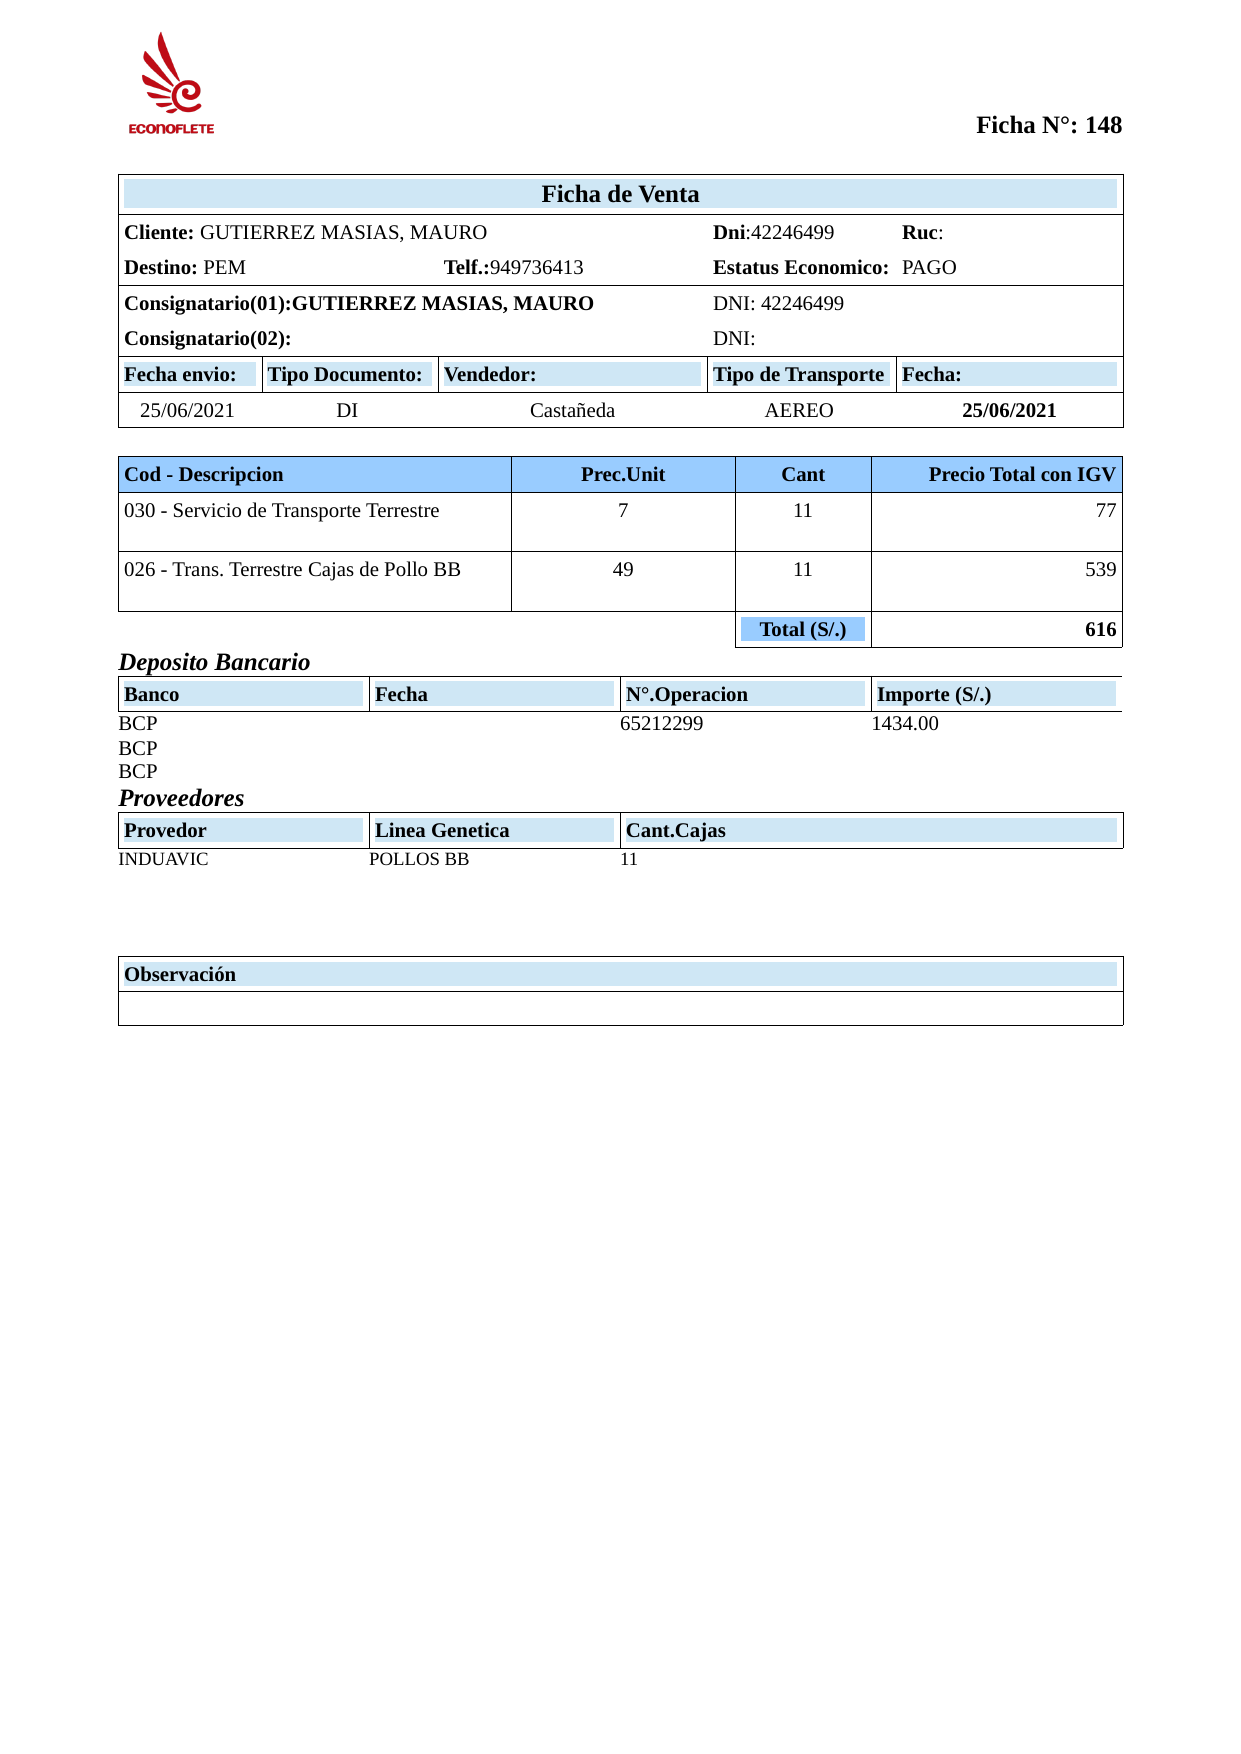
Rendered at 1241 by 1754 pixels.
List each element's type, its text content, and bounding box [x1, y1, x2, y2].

table_cell [620, 735, 871, 759]
table_cell DNI: 42246499 [707, 286, 1123, 321]
table_cell [118, 612, 511, 647]
table_header Precio Total con IGV [872, 457, 1122, 492]
table_cell [871, 735, 1122, 759]
table_cell BCP [118, 760, 369, 783]
table_cell 65212299 [620, 712, 871, 735]
table_cell [369, 735, 620, 759]
table_cell [871, 760, 1122, 783]
table_cell [369, 712, 620, 735]
table_cell [118, 913, 369, 934]
picture [118, 31, 225, 134]
table_header Fecha [370, 677, 620, 711]
table_header Provedor [119, 813, 369, 848]
table_header Banco [119, 677, 369, 711]
table_cell [620, 891, 1123, 913]
table_header Cant.Cajas [621, 813, 1123, 848]
table_cell Tipo de Transporte [708, 357, 896, 392]
table_cell 7 [512, 493, 735, 551]
table_cell [119, 992, 1123, 1024]
table_cell 77 [872, 493, 1122, 551]
table_cell Consignatario(01):GUTIERREZ MASIAS, MAURO [119, 286, 707, 321]
table_cell DNI: [707, 321, 1123, 356]
table_cell 25/06/2021 [896, 393, 1123, 427]
table_cell [369, 913, 620, 934]
table_cell INDUAVIC [118, 849, 369, 869]
table_cell 49 [512, 552, 735, 611]
table_cell Estatus Economico: [707, 249, 896, 285]
text Deposito Bancario [118, 647, 1122, 676]
table_header Linea Genetica [370, 813, 620, 848]
table_header Observación [119, 957, 1123, 991]
table_cell Castañeda [438, 393, 707, 427]
table_cell Vendedor: [439, 357, 707, 392]
table_cell 539 [872, 552, 1122, 611]
table_cell Tipo Documento: [263, 357, 438, 392]
table_header Cod - Descripcion [119, 457, 511, 492]
table_cell BCP [118, 712, 369, 735]
table_cell Cliente: GUTIERREZ MASIAS, MAURO [119, 215, 707, 249]
table_header Importe (S/.) [872, 677, 1122, 711]
table_header Prec.Unit [512, 457, 735, 492]
table_header Ficha de Venta [119, 175, 1123, 214]
table_cell [369, 934, 620, 956]
table_header N°.Operacion [621, 677, 871, 711]
table_cell POLLOS BB [369, 849, 620, 869]
table_cell Consignatario(02): [119, 321, 707, 356]
table_cell Fecha envio: [119, 357, 262, 392]
table_header Cant [736, 457, 871, 492]
table_cell 030 - Servicio de Transporte Terrestre [119, 493, 511, 551]
table_cell 11 [736, 552, 871, 611]
table_cell [511, 612, 735, 647]
table_cell 25/06/2021 [119, 393, 262, 427]
table_cell 11 [620, 849, 1123, 869]
table_cell DI [262, 393, 438, 427]
table_cell [118, 870, 369, 891]
table_cell Fecha: [897, 357, 1123, 392]
table_cell [369, 891, 620, 913]
table_cell Total (S/.) [736, 612, 871, 647]
text Proveedores [118, 783, 1122, 812]
table_cell Ruc: [896, 215, 1123, 249]
table_cell Dni:42246499 [707, 215, 896, 249]
table_cell [118, 891, 369, 913]
table_cell AEREO [707, 393, 896, 427]
table_cell [620, 934, 1123, 956]
table_cell [620, 760, 871, 783]
table_cell Destino: PEM [119, 249, 438, 285]
table_cell 616 [872, 612, 1122, 647]
table_cell 026 - Trans. Terrestre Cajas de Pollo BB [119, 552, 511, 611]
table_cell Telf.:949736413 [438, 249, 707, 285]
table_cell PAGO [896, 249, 1123, 285]
table_cell [118, 934, 369, 956]
table_cell [369, 760, 620, 783]
table_cell BCP [118, 735, 369, 759]
table_cell [369, 870, 620, 891]
table_cell [620, 870, 1123, 891]
table_cell [620, 913, 1123, 934]
table_cell 11 [736, 493, 871, 551]
table_cell 1434.00 [871, 712, 1122, 735]
